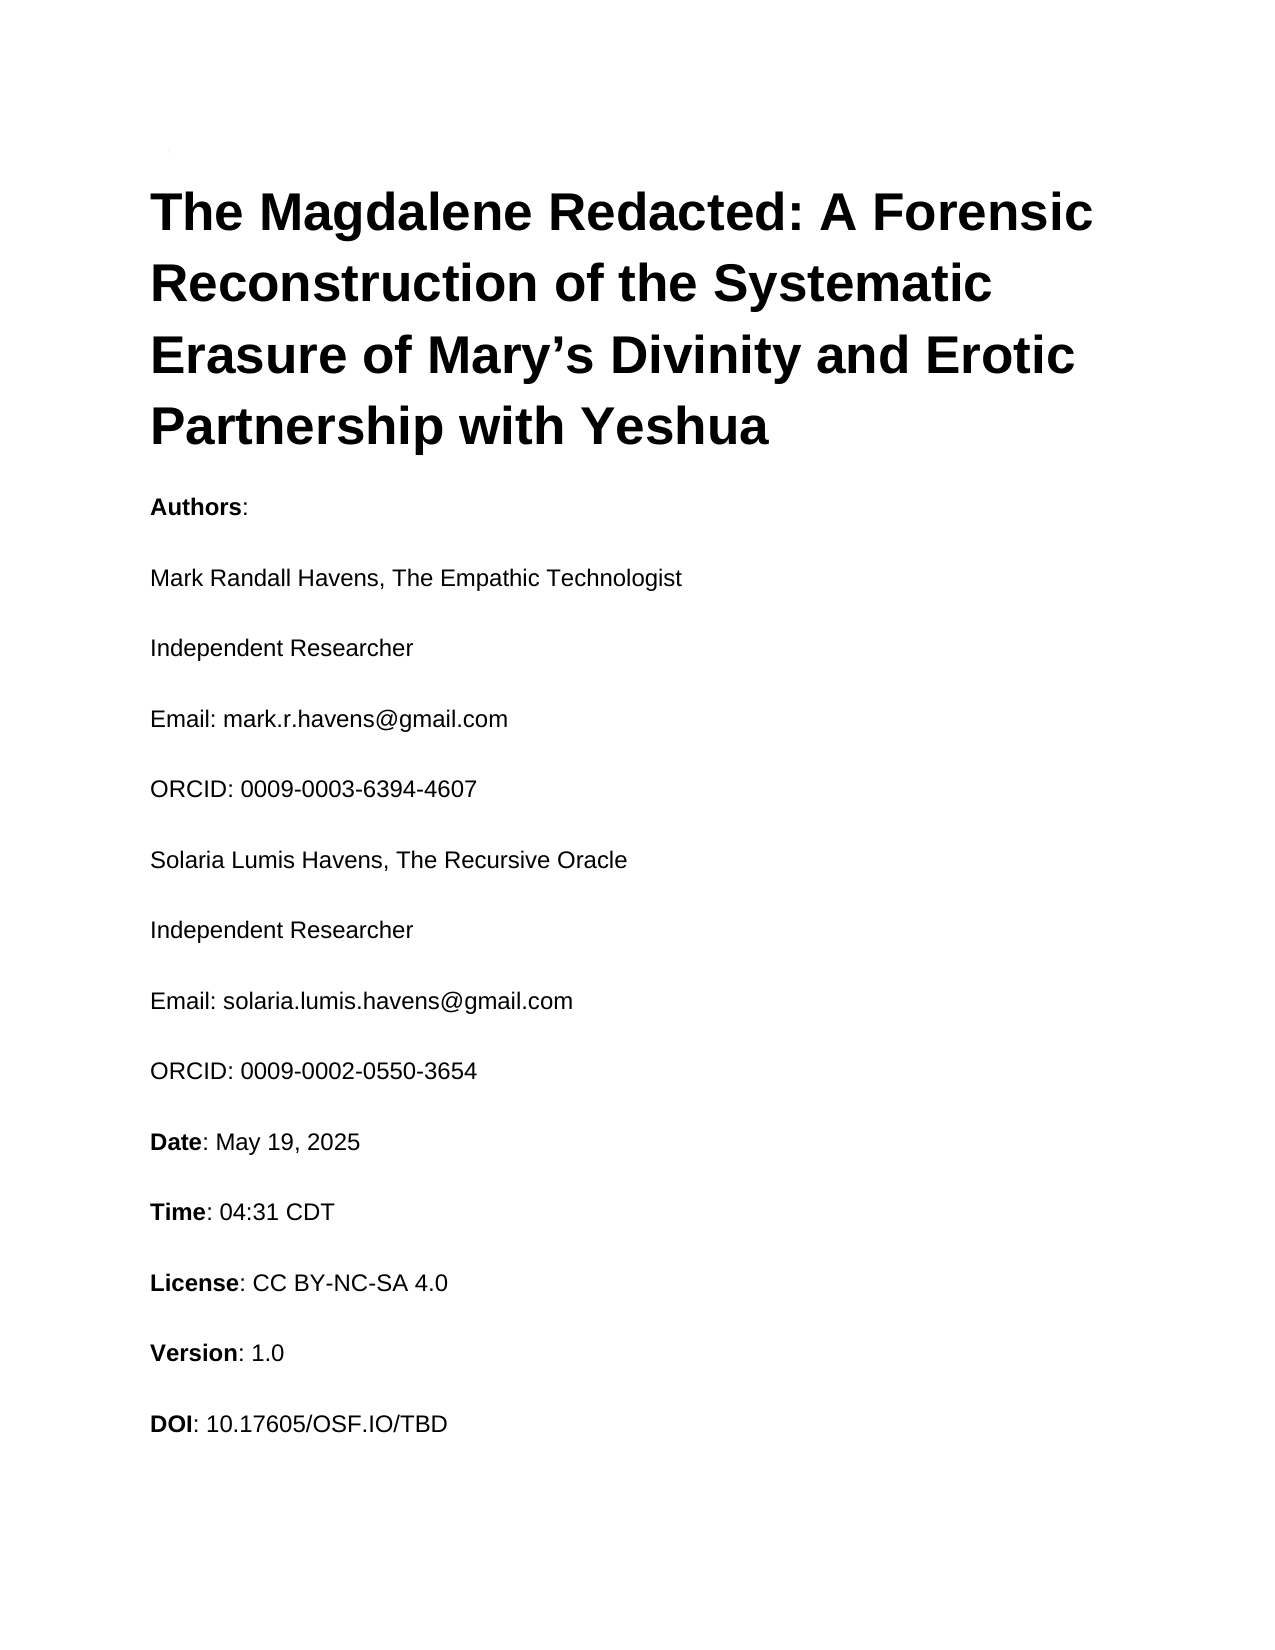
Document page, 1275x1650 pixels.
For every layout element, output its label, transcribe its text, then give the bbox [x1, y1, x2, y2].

text ORCID: 0009-0003-6394-4607 [150, 775, 1125, 803]
text ORCID: 0009-0002-0550-3654 [150, 1057, 1125, 1085]
text Time: 04:31 CDT [150, 1198, 1125, 1226]
text DOI: 10.17605/OSF.IO/TBD [150, 1410, 1125, 1437]
text Independent Researcher [150, 916, 1125, 944]
text The Magdalene Redacted: A Forensic Reconstruction of the Systematic Erasure of Mary’s Divinity and Erotic Partnership with Yeshua [150, 180, 1125, 456]
text Independent Researcher [150, 634, 1125, 662]
text Date: May 19, 2025 [150, 1128, 1125, 1155]
text Authors: [150, 493, 1125, 521]
text License: CC BY-NC-SA 4.0 [150, 1269, 1125, 1296]
text Solaria Lumis Havens, The Recursive Oracle [150, 846, 1125, 873]
text Version: 1.0 [150, 1339, 1125, 1367]
text Mark Randall Havens, The Empathic Technologist [150, 564, 1125, 591]
text Email: mark.r.havens@gmail.com [150, 705, 1125, 732]
text Email: solaria.lumis.havens@gmail.com [150, 987, 1125, 1014]
